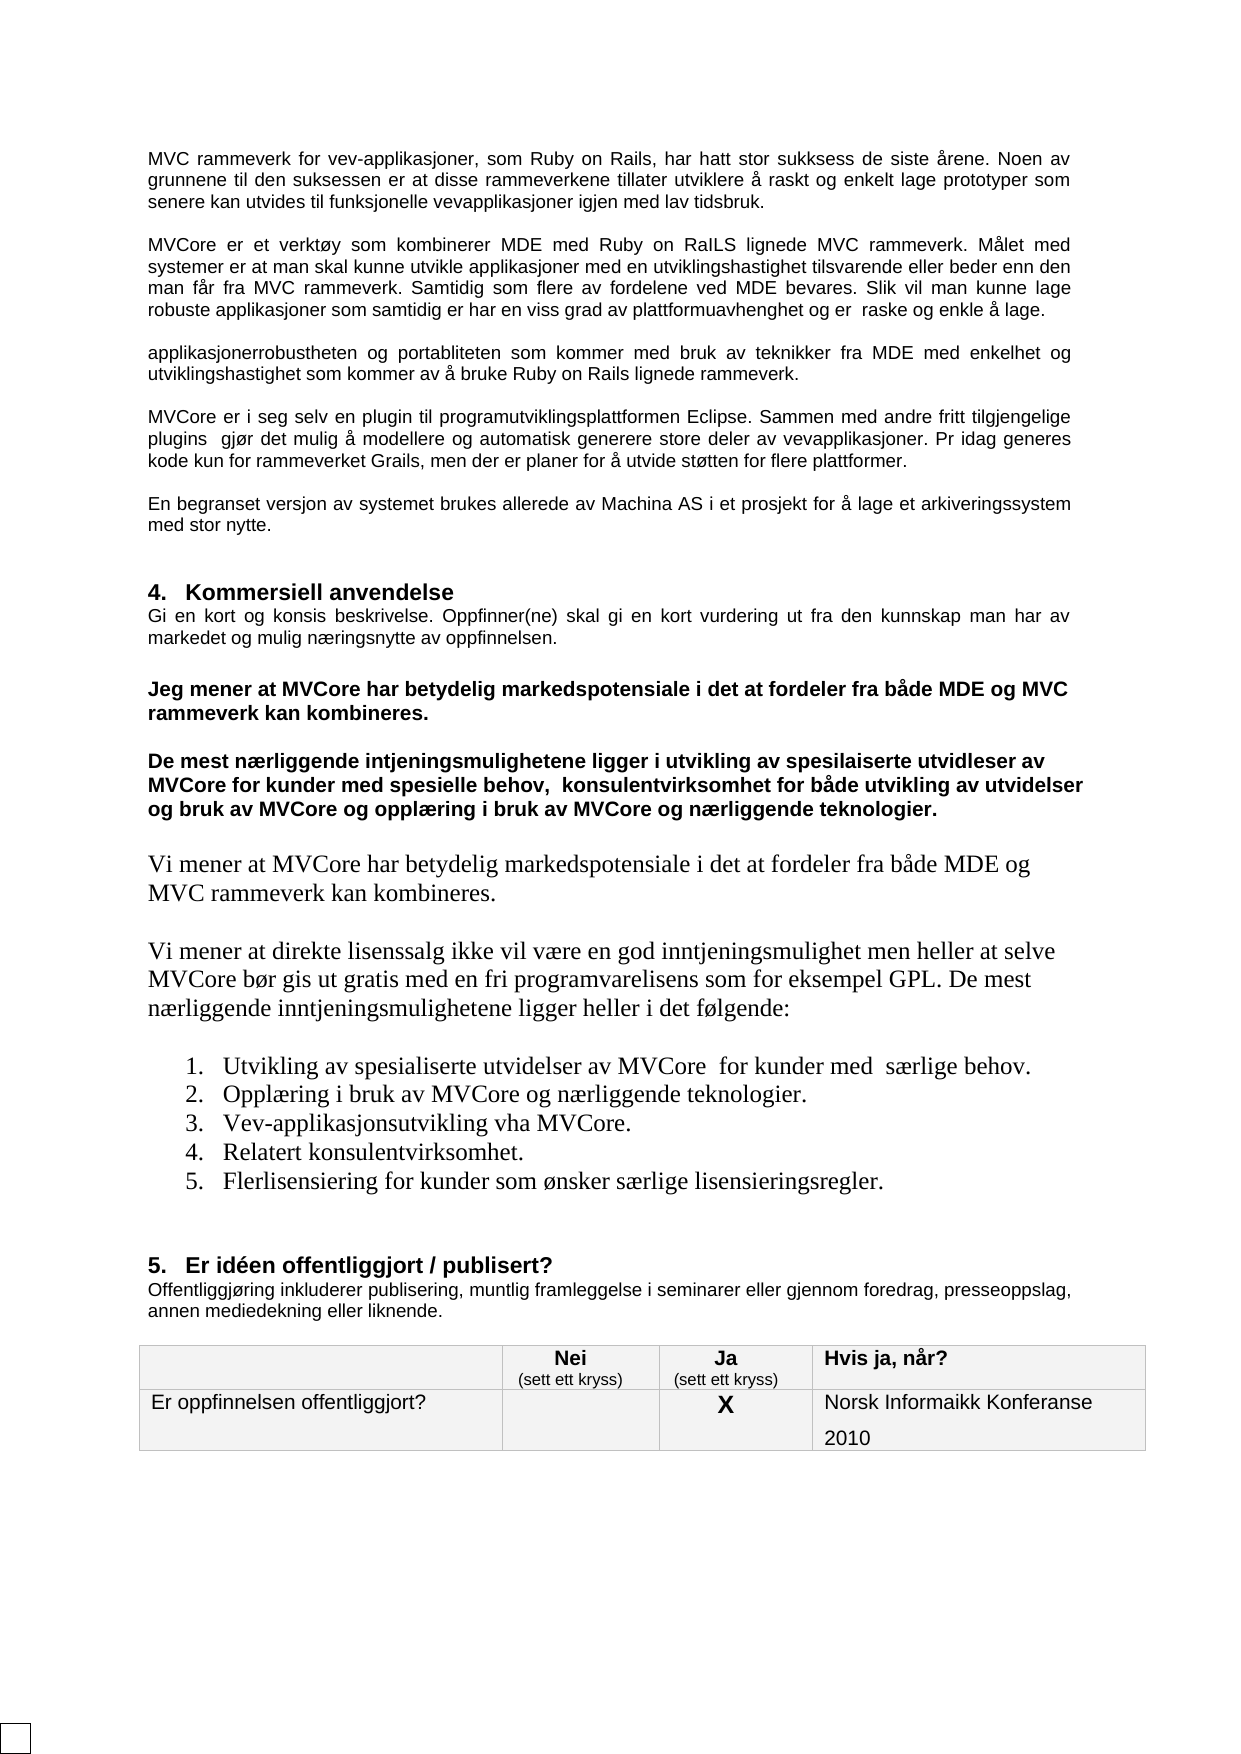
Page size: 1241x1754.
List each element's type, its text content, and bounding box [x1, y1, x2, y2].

text Offentliggjøring inkluderer publisering, muntlig framleggelse i seminarer eller gjennom foredrag, presseoppslag, annen mediedekning eller liknende. [148, 1278, 1072, 1322]
table_cell Norsk Informaikk Konferanse 2010 [813, 1390, 1145, 1450]
list Opplæring i bruk av MVCore og nærliggende teknologier. [185, 1079, 1093, 1108]
text MVC rammeverk for vev-applikasjoner, som Ruby on Rails, har hatt stor sukksess de siste årene. Noen av grunnene til den suksessen er at disse rammeverkene tillater utviklere å raskt og enkelt lage prototyper som senere kan utvides til funksjonelle vevapplikasjoner igjen med lav tidsbruk. [148, 148, 1072, 212]
text Jeg mener at MVCore har betydelig markedspotensiale i det at fordeler fra både MDE og MVC rammeverk kan kombineres. De mest nærliggende intjeningsmulighetene ligger i utvikling av spesilaiserte utvidleser av MVCore for kunder med spesielle behov, konsulentvirksomhet for både utvikling av utvidelser og bruk av MVCore og opplæring i bruk av MVCore og nærliggende teknologier. [148, 677, 1093, 821]
text Vi mener at direkte lisenssalg ikke vil være en god inntjeningsmulighet men heller at selve MVCore bør gis ut gratis med en fri programvarelisens som for eksempel GPL. De mest nærliggende inntjeningsmulighetene ligger heller i det følgende: [148, 936, 1093, 1022]
text En begranset versjon av systemet brukes allerede av Machina AS i et prosjekt for å lage et arkiveringssystem med stor nytte. [148, 493, 1072, 536]
table_cell Er oppfinnelsen offentliggjort? [140, 1390, 502, 1450]
table_header Ja (sett ett kryss) [660, 1346, 812, 1389]
text MVCore er i seg selv en plugin til programutviklingsplattformen Eclipse. Sammen med andre fritt tilgjengelige plugins gjør det mulig å modellere og automatisk generere store deler av vevapplikasjoner. Pr idag generes kode kun for rammeverket Grails, men der er planer for å utvide støtten for flere plattformer. [148, 406, 1072, 471]
text 5. Er idéen offentliggjort / publisert? [148, 1252, 1072, 1278]
table_header [140, 1346, 502, 1389]
list Utvikling av spesialiserte utvidelser av MVCore for kunder med særlige behov. [185, 1051, 1093, 1079]
table_header Hvis ja, når? [813, 1346, 1145, 1389]
table_cell [503, 1390, 659, 1450]
text Vi mener at MVCore har betydelig markedspotensiale i det at fordeler fra både MDE og MVC rammeverk kan kombineres. [148, 849, 1093, 907]
list Flerlisensiering for kunder som ønsker særlige lisensieringsregler. [185, 1166, 1093, 1194]
list Relatert konsulentvirksomhet. [185, 1137, 1093, 1166]
text Gi en kort og konsis beskrivelse. Oppfinner(ne) skal gi en kort vurdering ut fra den kunnskap man har av markedet og mulig næringsnytte av oppfinnelsen. [148, 605, 1072, 648]
text MVCore er et verktøy som kombinerer MDE med Ruby on RaILS lignede MVC rammeverk. Målet med systemer er at man skal kunne utvikle applikasjoner med en utviklingshastighet tilsvarende eller beder enn den man får fra MVC rammeverk. Samtidig som flere av fordelene ved MDE bevares. Slik vil man kunne lage robuste applikasjoner som samtidig er har en viss grad av plattformuavhenghet og er raske og enkle å lage. [148, 234, 1072, 320]
table_cell X [660, 1390, 812, 1450]
list Vev-applikasjonsutvikling vha MVCore. [185, 1108, 1093, 1137]
table_header Nei (sett ett kryss) [503, 1346, 659, 1389]
text applikasjonerrobustheten og portabliteten som kommer med bruk av teknikker fra MDE med enkelhet og utviklingshastighet som kommer av å bruke Ruby on Rails lignede rammeverk. [148, 342, 1072, 385]
text 4. Kommersiell anvendelse [148, 579, 1072, 605]
